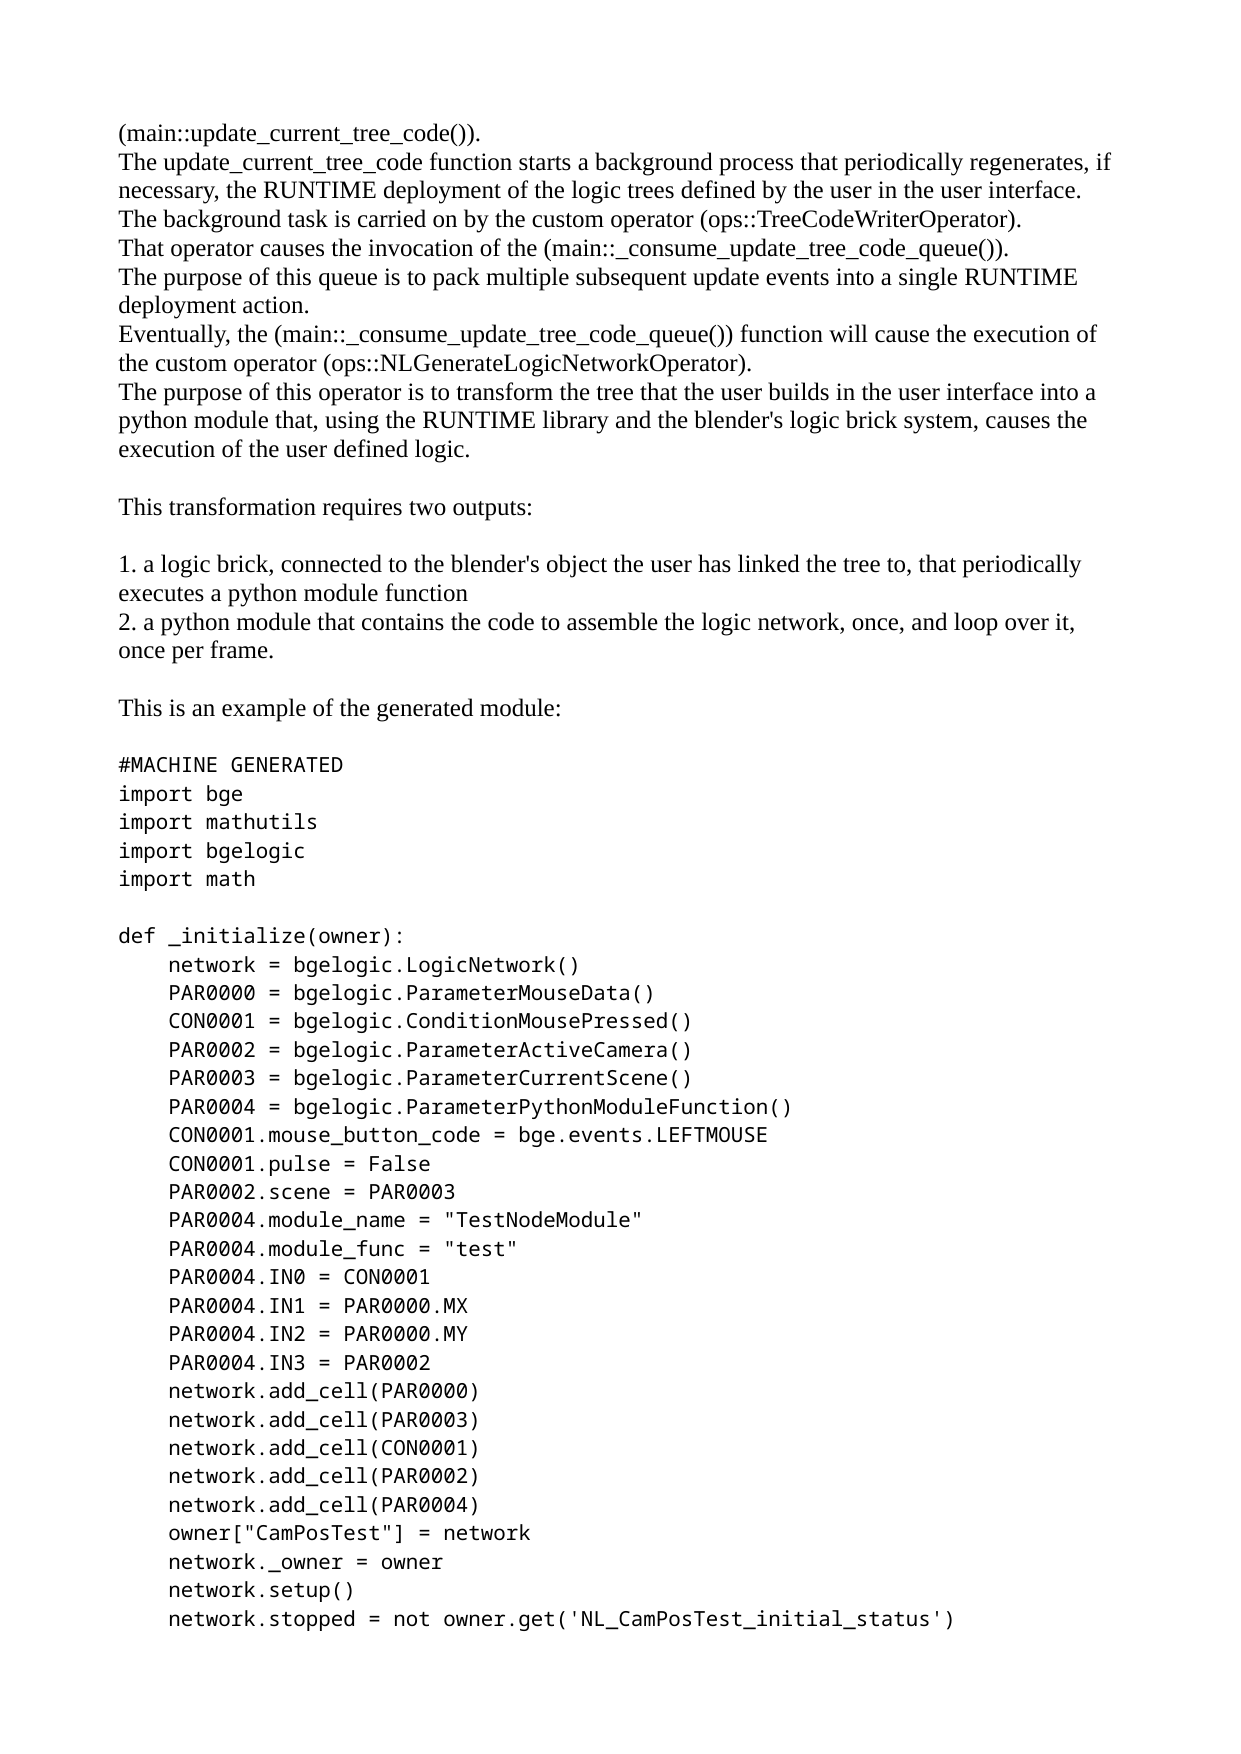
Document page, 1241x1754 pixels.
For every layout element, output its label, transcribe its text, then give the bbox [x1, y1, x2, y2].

text PAR0000 = bgelogic.ParameterMouseData() [118, 978, 1122, 1007]
text CON0001.mouse_button_code = bge.events.LEFTMOUSE [118, 1120, 1122, 1149]
text 2. a python module that contains the code to assemble the logic network, once, and loop over it, once per frame. [118, 607, 1122, 664]
text PAR0002 = bgelogic.ParameterActiveCamera() [118, 1035, 1122, 1063]
text PAR0004.module_name = "TestNodeModule" [118, 1206, 1122, 1234]
text PAR0002.scene = PAR0003 [118, 1177, 1122, 1206]
text (main::update_current_tree_code()). [118, 118, 1122, 147]
text network.add_cell(PAR0003) [118, 1405, 1122, 1433]
text PAR0004.module_func = "test" [118, 1234, 1122, 1262]
text network.setup() [118, 1575, 1122, 1604]
text network._owner = owner [118, 1547, 1122, 1575]
text CON0001 = bgelogic.ConditionMousePressed() [118, 1007, 1122, 1035]
text That operator causes the invocation of the (main::_consume_update_tree_code_queue()). [118, 233, 1122, 262]
text PAR0004.IN2 = PAR0000.MY [118, 1319, 1122, 1348]
text import bge [118, 779, 1122, 807]
text CON0001.pulse = False [118, 1149, 1122, 1177]
text Eventually, the (main::_consume_update_tree_code_queue()) function will cause the execution of the custom operator (ops::NLGenerateLogicNetworkOperator). [118, 319, 1122, 377]
text PAR0004.IN0 = CON0001 [118, 1262, 1122, 1291]
text owner["CamPosTest"] = network [118, 1518, 1122, 1547]
text This is an example of the generated module: [118, 693, 1122, 722]
text PAR0004.IN1 = PAR0000.MX [118, 1291, 1122, 1319]
text This transformation requires two outputs: [118, 492, 1122, 521]
text The update_current_tree_code function starts a background process that periodically regenerates, if necessary, the RUNTIME deployment of the logic trees defined by the user in the user interface. [118, 147, 1122, 204]
text The background task is carried on by the custom operator (ops::TreeCodeWriterOperator). [118, 204, 1122, 233]
text import bgelogic [118, 836, 1122, 864]
text network.add_cell(PAR0004) [118, 1490, 1122, 1518]
text network.stopped = not owner.get('NL_CamPosTest_initial_status') [118, 1604, 1122, 1632]
text import mathutils [118, 807, 1122, 836]
text import math [118, 864, 1122, 893]
text 1. a logic brick, connected to the blender's object the user has linked the tree to, that periodically executes a python module function [118, 549, 1122, 607]
text The purpose of this queue is to pack multiple subsequent update events into a single RUNTIME deployment action. [118, 262, 1122, 319]
text network.add_cell(PAR0002) [118, 1462, 1122, 1490]
text #MACHINE GENERATED [118, 751, 1122, 779]
text def _initialize(owner): [118, 921, 1122, 950]
text The purpose of this operator is to transform the tree that the user builds in the user interface into a python module that, using the RUNTIME library and the blender's logic brick system, causes the execution of the user defined logic. [118, 377, 1122, 463]
text network = bgelogic.LogicNetwork() [118, 950, 1122, 978]
text PAR0004 = bgelogic.ParameterPythonModuleFunction() [118, 1092, 1122, 1120]
text network.add_cell(CON0001) [118, 1433, 1122, 1462]
text network.add_cell(PAR0000) [118, 1376, 1122, 1405]
text PAR0004.IN3 = PAR0002 [118, 1348, 1122, 1376]
text PAR0003 = bgelogic.ParameterCurrentScene() [118, 1063, 1122, 1092]
